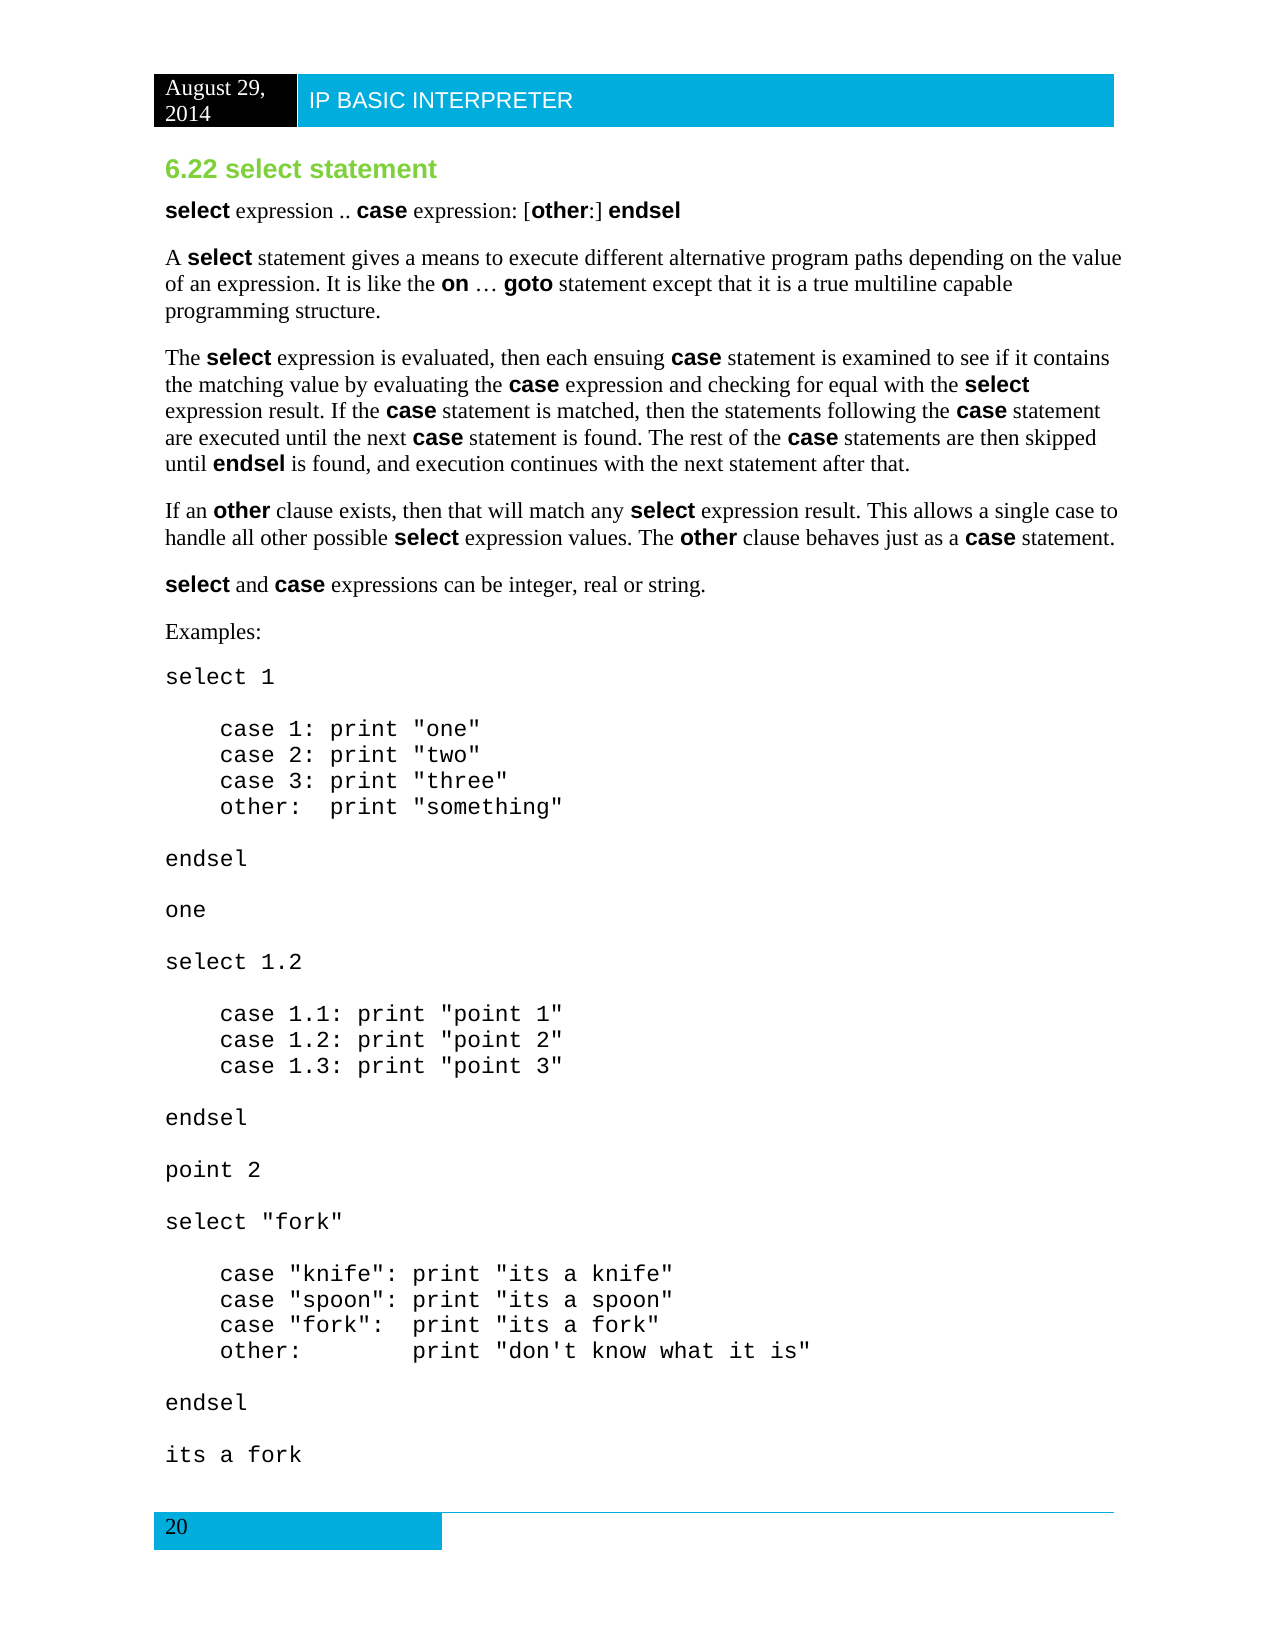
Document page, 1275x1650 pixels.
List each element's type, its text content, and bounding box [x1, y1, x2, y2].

text select "fork" [165, 1210, 1125, 1236]
text The select expression is evaluated, then each ensuing case statement is examined to see if it contains the matching value by evaluating the case expression and checking for equal with the select expression result. If the case statement is matched, then the statements following the case statement are executed until the next case statement is found. The rest of the case statements are then skipped until endsel is found, and execution continues with the next statement after that. [165, 344, 1125, 476]
text case 3: print "three" [165, 769, 1125, 795]
text case "fork": print "its a fork" [165, 1314, 1125, 1340]
text case 1.3: print "point 3" [165, 1054, 1125, 1080]
text select 1.2 [165, 951, 1125, 977]
text case 1.2: print "point 2" [165, 1028, 1125, 1054]
text case "spoon": print "its a spoon" [165, 1288, 1125, 1314]
text endsel [165, 1392, 1125, 1418]
text case 1.1: print "point 1" [165, 1003, 1125, 1028]
text select 1 [165, 665, 1125, 691]
text A select statement gives a means to execute different alternative program paths depending on the value of an expression. It is like the on … goto statement except that it is a true multiline capable programming structure. [165, 244, 1125, 323]
text other: print "something" [165, 795, 1125, 821]
text select expression .. case expression: [other:] endsel [165, 197, 1125, 223]
text one [165, 899, 1125, 925]
text case 1: print "one" [165, 717, 1125, 743]
text endsel [165, 847, 1125, 873]
text point 2 [165, 1158, 1125, 1184]
text select and case expressions can be integer, real or string. [165, 571, 1125, 597]
text other: print "don't know what it is" [165, 1340, 1125, 1366]
text case "knife": print "its a knife" [165, 1262, 1125, 1288]
text Examples: [165, 618, 1125, 644]
text If an other clause exists, then that will match any select expression result. This allows a single case to handle all other possible select expression values. The other clause behaves just as a case statement. [165, 497, 1125, 550]
text endsel [165, 1106, 1125, 1132]
subtitle select statement [165, 153, 1125, 184]
text case 2: print "two" [165, 743, 1125, 769]
text its a fork [165, 1443, 1125, 1469]
